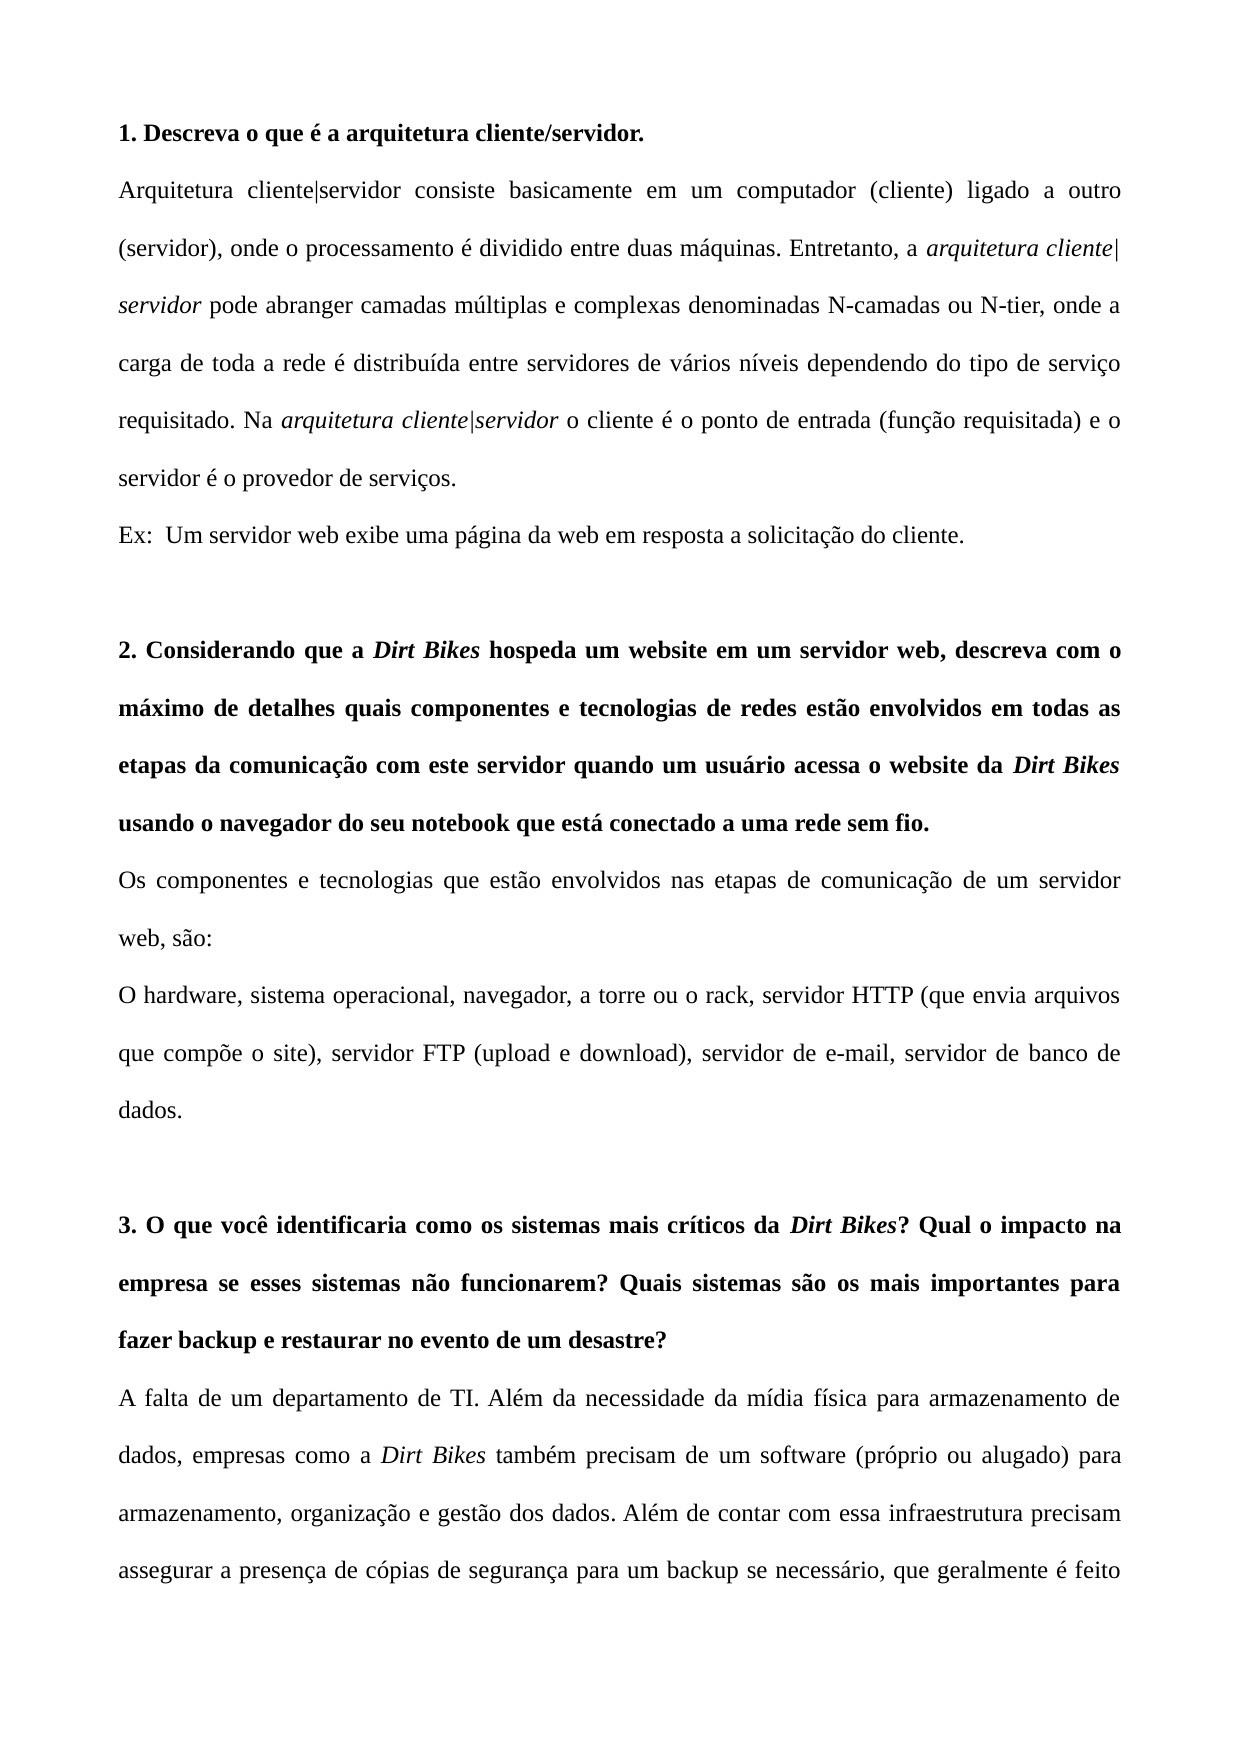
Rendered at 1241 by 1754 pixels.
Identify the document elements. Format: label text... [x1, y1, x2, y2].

text Os componentes e tecnologias que estão envolvidos nas etapas de comunicação de um servidor web, são: [118, 866, 1122, 952]
text 1. Descreva o que é a arquitetura cliente/servidor. [118, 118, 1122, 147]
text Ex: Um servidor web exibe uma página da web em resposta a solicitação do cliente. [118, 521, 1122, 549]
text 3. O que você identificaria como os sistemas mais críticos da Dirt Bikes? Qual o impacto na empresa se esses sistemas não funcionarem? Quais sistemas são os mais importantes para fazer backup e restaurar no evento de um desastre? [118, 1211, 1122, 1354]
text 2. Considerando que a Dirt Bikes hospeda um website em um servidor web, descreva com o máximo de detalhes quais componentes e tecnologias de redes estão envolvidos em todas as etapas da comunicação com este servidor quando um usuário acessa o website da Dirt Bikes usando o navegador do seu notebook que está conectado a uma rede sem fio. [118, 636, 1122, 837]
text Arquitetura cliente|servidor consiste basicamente em um computador (cliente) ligado a outro (servidor), onde o processamento é dividido entre duas máquinas. Entretanto, a arquitetura cliente|servidor pode abranger camadas múltiplas e complexas denominadas N-camadas ou N-tier, onde a carga de toda a rede é distribuída entre servidores de vários níveis dependendo do tipo de serviço requisitado. Na arquitetura cliente|servidor o cliente é o ponto de entrada (função requisitada) e o servidor é o provedor de serviços. [118, 176, 1122, 492]
text A falta de um departamento de TI. Além da necessidade da mídia física para armazenamento de dados, empresas como a Dirt Bikes também precisam de um software (próprio ou alugado) para armazenamento, organização e gestão dos dados. Além de contar com essa infraestrutura precisam assegurar a presença de cópias de segurança para um backup se necessário, que geralmente é feito [118, 1383, 1122, 1584]
text O hardware, sistema operacional, navegador, a torre ou o rack, servidor HTTP (que envia arquivos que compõe o site), servidor FTP (upload e download), servidor de e-mail, servidor de banco de dados. [118, 981, 1122, 1124]
